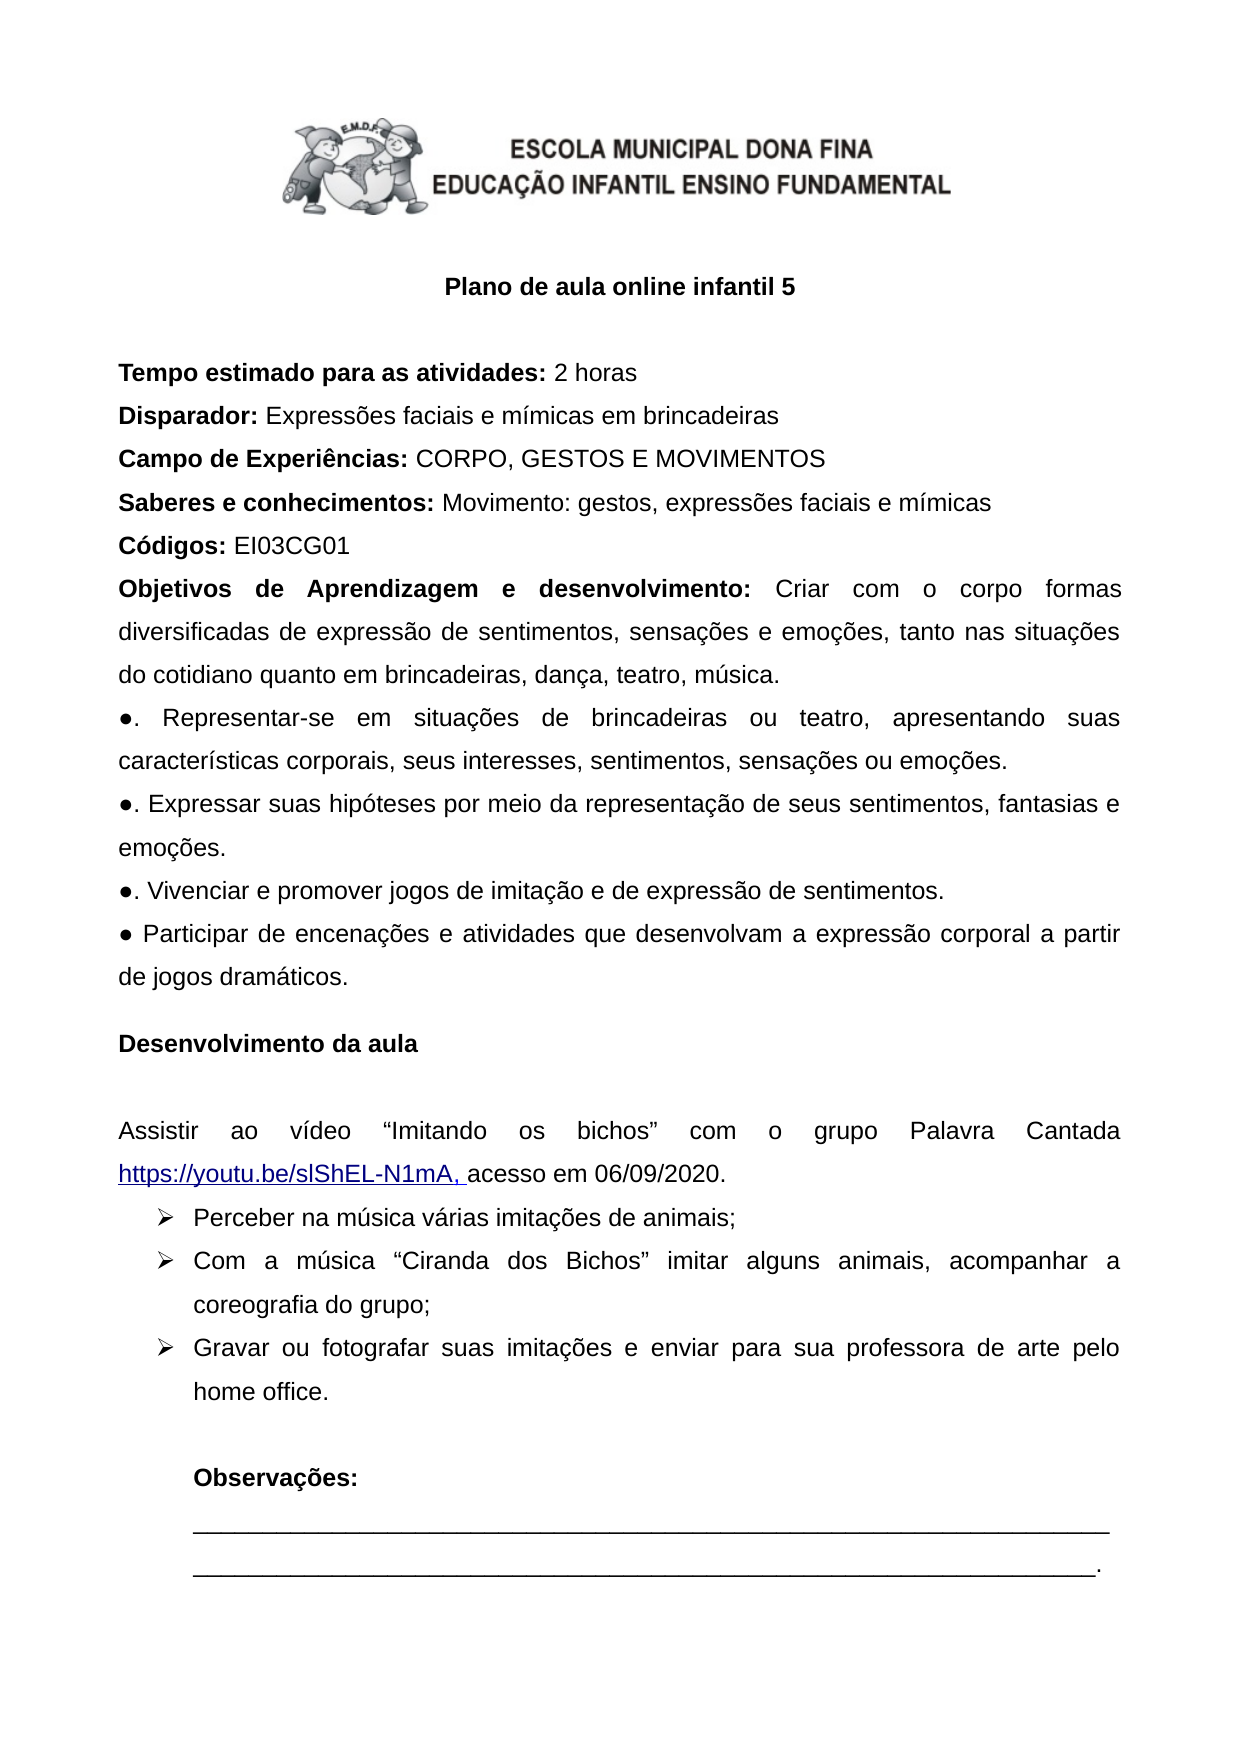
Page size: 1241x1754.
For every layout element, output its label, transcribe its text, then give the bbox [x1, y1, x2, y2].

text Campo de Experiências: CORPO, GESTOS E MOVIMENTOS [118, 444, 1122, 473]
list Códigos: EI03CG01 [118, 531, 1122, 559]
text Disparador: Expressões faciais e mímicas em brincadeiras [118, 401, 1122, 430]
text Assistir ao vídeo “Imitando os bichos” com o grupo Palavra Cantada https://youtu.be/slShEL-N1mA, acesso em 06/09/2020. [118, 1116, 1122, 1188]
list Gravar ou fotografar suas imitações e enviar para sua professora de arte pelo home office. [156, 1333, 1122, 1405]
text Tempo estimado para as atividades: 2 horas [118, 358, 1122, 387]
list Perceber na música várias imitações de animais; [156, 1203, 1122, 1231]
list Com a música “Ciranda dos Bichos” imitar alguns animais, acompanhar a coreografia do grupo; [156, 1246, 1122, 1318]
text ●. Expressar suas hipóteses por meio da representação de seus sentimentos, fantasias e emoções. [118, 789, 1122, 861]
text Objetivos de Aprendizagem e desenvolvimento: Criar com o corpo formas diversificadas de expressão de sentimentos, sensações e emoções, tanto nas situações do cotidiano quanto em brincadeiras, dança, teatro, música. [118, 574, 1122, 689]
text ●. Representar-se em situações de brincadeiras ou teatro, apresentando suas características corporais, seus interesses, sentimentos, sensações ou emoções. [118, 703, 1122, 775]
text ● Participar de encenações e atividades que desenvolvam a expressão corporal a partir de jogos dramáticos. [118, 919, 1122, 991]
text Observações: ___________________________________________________________________________________________________________________________________. [193, 1463, 1122, 1578]
text ●. Vivenciar e promover jogos de imitação e de expressão de sentimentos. [118, 876, 1122, 904]
text Plano de aula online infantil 5 [118, 272, 1122, 301]
list Saberes e conhecimentos: Movimento: gestos, expressões faciais e mímicas [118, 488, 1122, 516]
list Desenvolvimento da aula [118, 1029, 1122, 1058]
